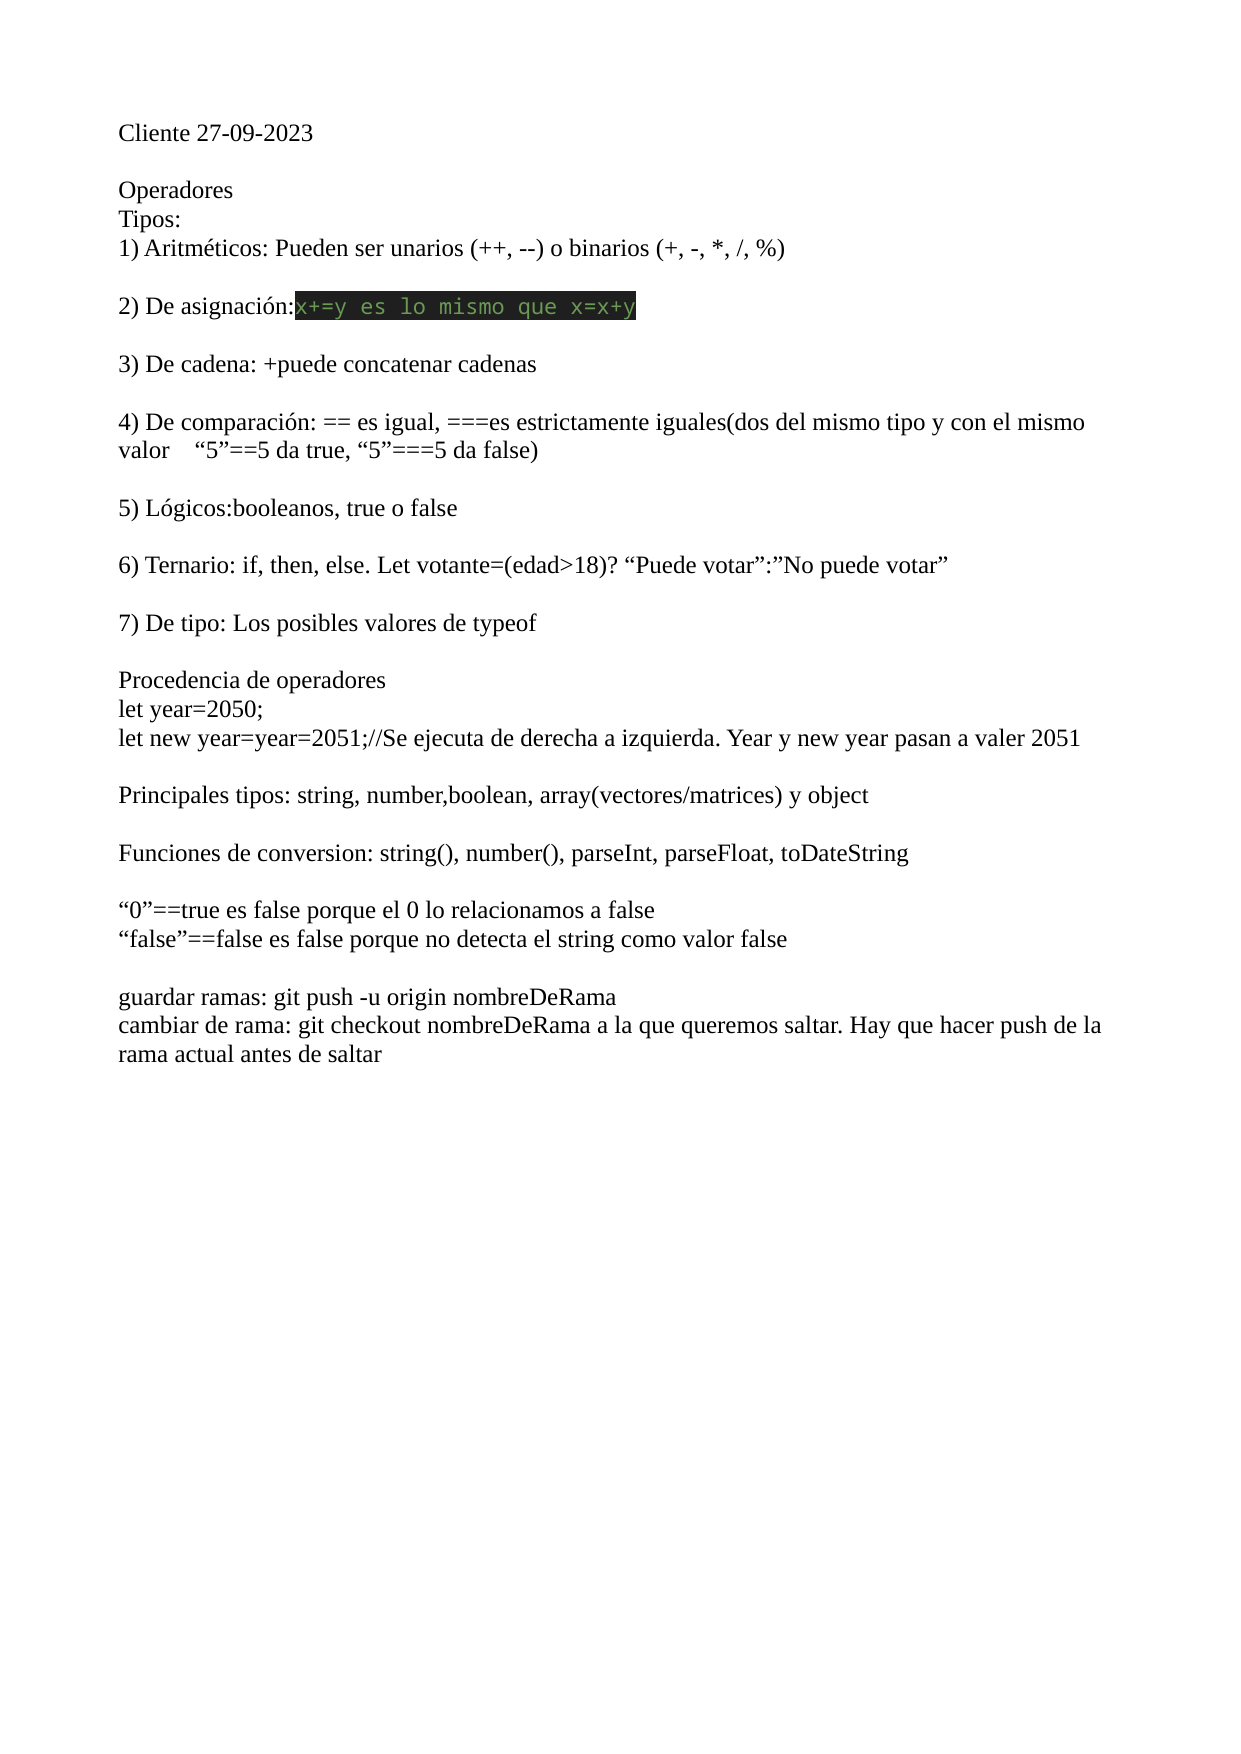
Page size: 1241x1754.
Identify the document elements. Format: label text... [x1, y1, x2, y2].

text Procedencia de operadores [118, 665, 1122, 694]
text 3) De cadena: +puede concatenar cadenas [118, 349, 1122, 378]
text Cliente 27-09-2023 [118, 118, 1122, 147]
text “0”==true es false porque el 0 lo relacionamos a false [118, 895, 1122, 924]
text 7) De tipo: Los posibles valores de typeof [118, 608, 1122, 637]
text 4) De comparación: == es igual, ===es estrictamente iguales(dos del mismo tipo y con el mismo valor “5”==5 da true, “5”===5 da false) [118, 407, 1122, 464]
text cambiar de rama: git checkout nombreDeRama a la que queremos saltar. Hay que hacer push de la rama actual antes de saltar [118, 1010, 1122, 1068]
text let new year=year=2051;//Se ejecuta de derecha a izquierda. Year y new year pasan a valer 2051 [118, 723, 1122, 752]
text Tipos: [118, 204, 1122, 233]
text Funciones de conversion: string(), number(), parseInt, parseFloat, toDateString [118, 838, 1122, 867]
text 2) De asignación:x+=y es lo mismo que x=x+y [118, 291, 1122, 320]
text 1) Aritméticos: Pueden ser unarios (++, --) o binarios (+, -, *, /, %) [118, 233, 1122, 262]
text 5) Lógicos:booleanos, true o false [118, 493, 1122, 522]
text Principales tipos: string, number,boolean, array(vectores/matrices) y object [118, 780, 1122, 809]
text Operadores [118, 176, 1122, 204]
text “false”==false es false porque no detecta el string como valor false [118, 924, 1122, 953]
text 6) Ternario: if, then, else. Let votante=(edad>18)? “Puede votar”:”No puede votar” [118, 550, 1122, 579]
text let year=2050; [118, 694, 1122, 723]
text guardar ramas: git push -u origin nombreDeRama [118, 982, 1122, 1010]
